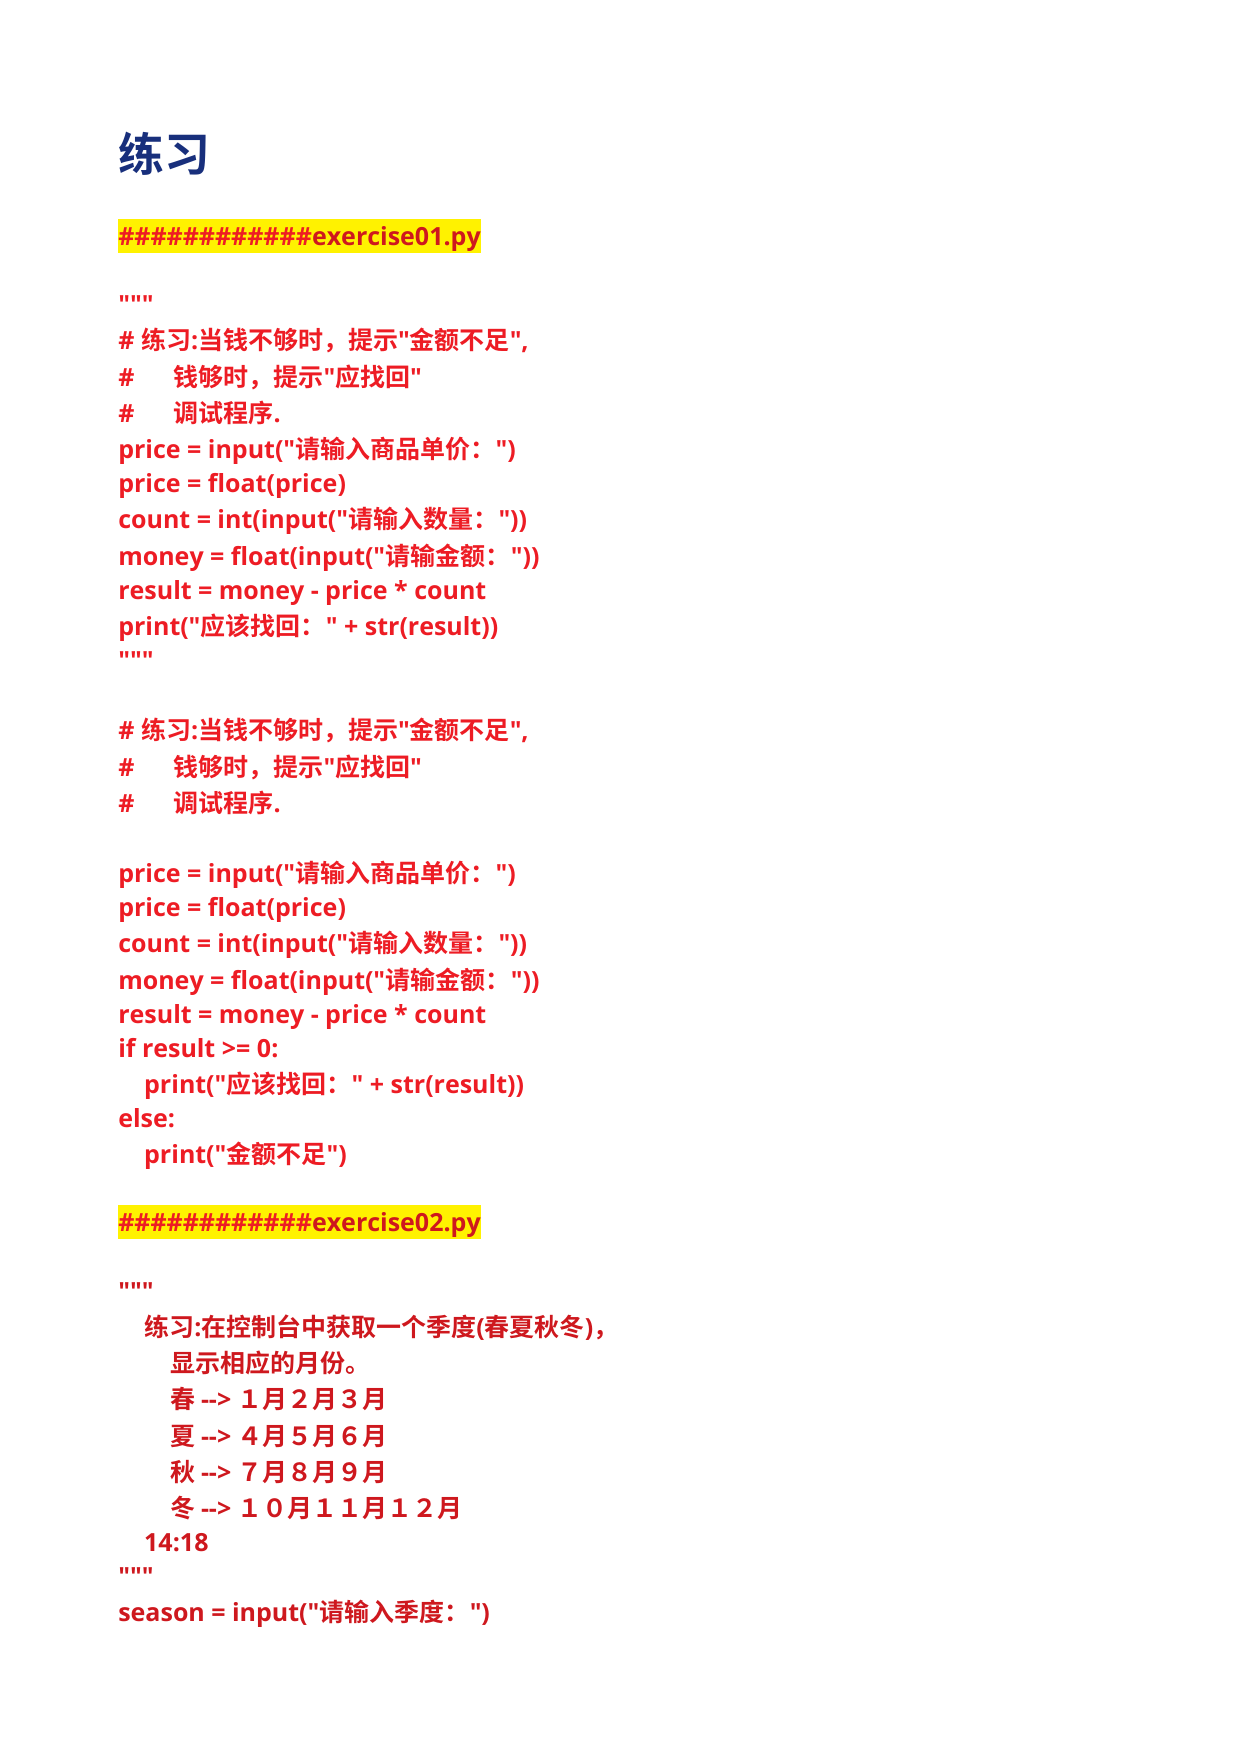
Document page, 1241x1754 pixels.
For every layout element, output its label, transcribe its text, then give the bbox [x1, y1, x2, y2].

subtitle """ [118, 1559, 1122, 1593]
subtitle price = float(price) [118, 466, 1122, 500]
subtitle money = float(input("请输金额：")) [118, 960, 1122, 996]
subtitle price = input("请输入商品单价：") [118, 429, 1122, 466]
subtitle count = int(input("请输入数量：")) [118, 924, 1122, 960]
subtitle if result >= 0: [118, 1030, 1122, 1064]
subtitle ############exercise02.py [118, 1205, 1122, 1239]
subtitle # 钱够时，提示"应找回" [118, 357, 1122, 393]
subtitle result = money - price * count [118, 996, 1122, 1030]
subtitle print("应该找回：" + str(result)) [118, 1064, 1122, 1101]
subtitle print("金额不足") [118, 1135, 1122, 1171]
subtitle # 调试程序. [118, 783, 1122, 819]
subtitle season = input("请输入季度：") [118, 1593, 1122, 1629]
subtitle 14:18 [118, 1525, 1122, 1559]
subtitle # 调试程序. [118, 393, 1122, 429]
subtitle # 钱够时，提示"应找回" [118, 747, 1122, 783]
subtitle ############exercise01.py [118, 218, 1122, 253]
subtitle result = money - price * count [118, 572, 1122, 606]
subtitle 练习 [118, 118, 1122, 184]
subtitle 夏 --> ４月５月６月 [118, 1416, 1122, 1452]
subtitle 练习:在控制台中获取一个季度(春夏秋冬)， [118, 1307, 1122, 1343]
subtitle """ [118, 287, 1122, 321]
subtitle 冬 --> １０月１１月１２月 [118, 1488, 1122, 1525]
subtitle 显示相应的月份。 [118, 1343, 1122, 1380]
subtitle # 练习:当钱不够时，提示"金额不足", [118, 321, 1122, 357]
subtitle price = input("请输入商品单价：") [118, 853, 1122, 890]
subtitle else: [118, 1101, 1122, 1135]
subtitle 春 --> １月２月３月 [118, 1380, 1122, 1416]
subtitle money = float(input("请输金额：")) [118, 536, 1122, 572]
subtitle """ [118, 643, 1122, 677]
subtitle print("应该找回：" + str(result)) [118, 606, 1122, 643]
subtitle price = float(price) [118, 890, 1122, 924]
subtitle # 练习:当钱不够时，提示"金额不足", [118, 711, 1122, 747]
subtitle 秋 --> ７月８月９月 [118, 1452, 1122, 1488]
subtitle """ [118, 1273, 1122, 1307]
subtitle count = int(input("请输入数量：")) [118, 500, 1122, 536]
